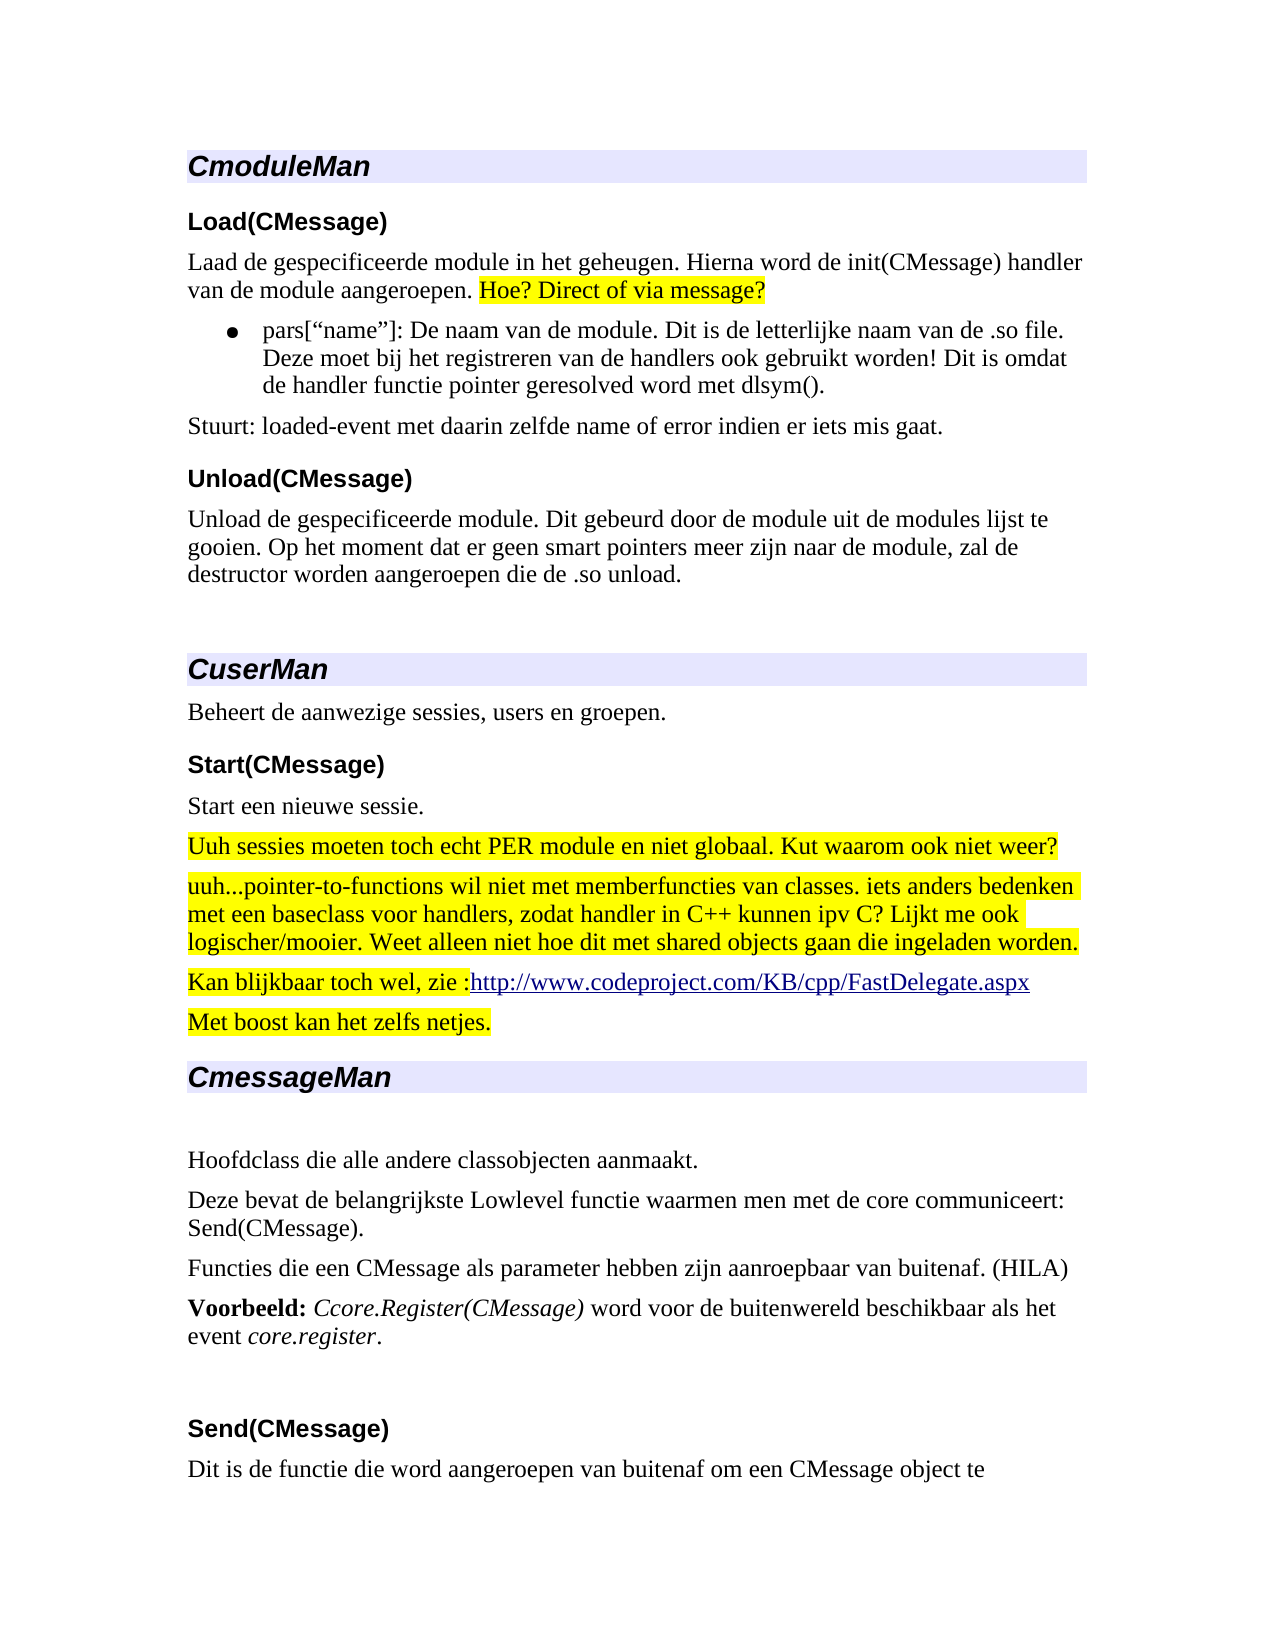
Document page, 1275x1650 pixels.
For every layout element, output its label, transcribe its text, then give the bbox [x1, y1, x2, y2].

subtitle Start(CMessage) [187, 751, 1087, 779]
text Deze bevat de belangrijkste Lowlevel functie waarmen men met de core communiceert: Send(CMessage). [187, 1186, 1087, 1242]
subtitle Send(CMessage) [187, 1415, 1087, 1443]
text Met boost kan het zelfs netjes. [187, 1008, 1087, 1036]
text Start een nieuwe sessie. [187, 792, 1087, 819]
subtitle CmessageMan [187, 1061, 1087, 1093]
text Hoofdclass die alle andere classobjecten aanmaakt. [187, 1146, 1087, 1174]
text uuh...pointer-to-functions wil niet met memberfuncties van classes. iets anders bedenken met een baseclass voor handlers, zodat handler in C++ kunnen ipv C? Lijkt me ook logischer/mooier. Weet alleen niet hoe dit met shared objects gaan die ingeladen worden. [187, 872, 1087, 955]
subtitle Unload(CMessage) [187, 464, 1087, 492]
text Unload de gespecificeerde module. Dit gebeurd door de module uit de modules lijst te gooien. Op het moment dat er geen smart pointers meer zijn naar de module, zal de destructor worden aangeroepen die de .so unload. [187, 505, 1087, 588]
text Functies die een CMessage als parameter hebben zijn aanroepbaar van buitenaf. (HILA) [187, 1254, 1087, 1282]
subtitle CuserMan [187, 653, 1087, 686]
text Stuurt: loaded-event met daarin zelfde name of error indien er iets mis gaat. [187, 412, 1087, 439]
list pars[“name”]: De naam van de module. Dit is de letterlijke naam van de .so file. Deze moet bij het registreren van de handlers ook gebruikt worden! Dit is omdat de handler functie pointer geresolved word met dlsym(). [225, 316, 1087, 399]
text Dit is de functie die word aangeroepen van buitenaf om een CMessage object te [187, 1456, 1087, 1483]
text Beheert de aanwezige sessies, users en groepen. [187, 698, 1087, 726]
text Voorbeeld: Ccore.Register(CMessage) word voor de buitenwereld beschikbaar als het event core.register. [187, 1294, 1087, 1350]
subtitle Load(CMessage) [187, 208, 1087, 236]
subtitle CmoduleMan [187, 150, 1087, 183]
text Kan blijkbaar toch wel, zie :http://www.codeproject.com/KB/cpp/FastDelegate.aspx [187, 968, 1087, 996]
text Laad de gespecificeerde module in het geheugen. Hierna word de init(CMessage) handler van de module aangeroepen. Hoe? Direct of via message? [187, 248, 1087, 304]
text Uuh sessies moeten toch echt PER module en niet globaal. Kut waarom ook niet weer? [187, 832, 1087, 860]
